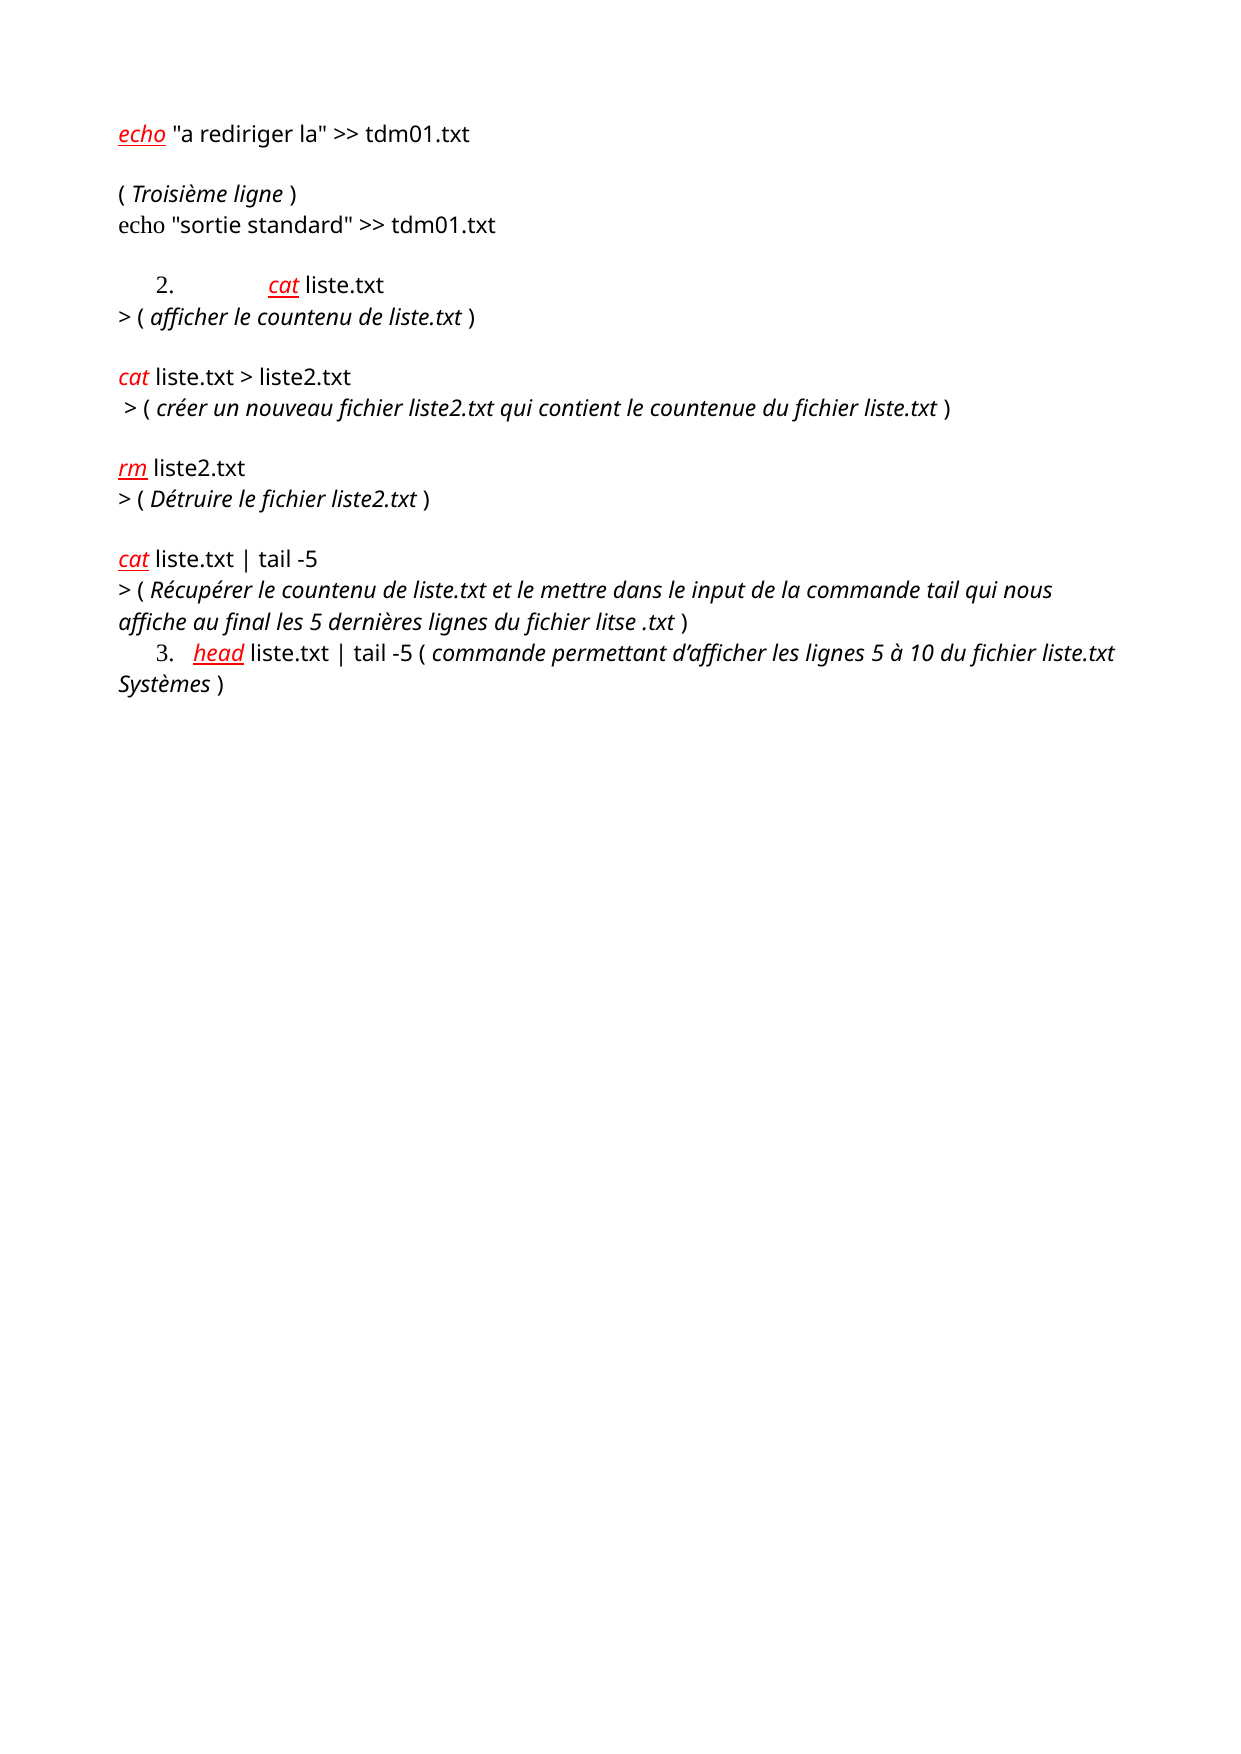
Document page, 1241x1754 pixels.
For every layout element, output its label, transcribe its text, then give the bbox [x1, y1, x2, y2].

list cat liste.txt [156, 269, 1122, 301]
text > ( Détruire le fichier liste2.txt ) [118, 483, 1122, 514]
text rm liste2.txt [118, 452, 1122, 483]
text cat liste.txt | tail -5 [118, 543, 1122, 574]
text cat liste.txt > liste2.txt [118, 361, 1122, 392]
text > ( Récupérer le countenu de liste.txt et le mettre dans le input de la commande tail qui nous affiche au final les 5 dernières lignes du fichier litse .txt ) [118, 574, 1122, 637]
list head liste.txt | tail -5 ( commande permettant d’afficher les lignes 5 à 10 du fichier liste.txt [156, 637, 1122, 668]
text echo "a rediriger la" >> tdm01.txt [118, 118, 1122, 149]
text ( Troisième ligne ) [118, 178, 1122, 209]
text echo "sortie standard" >> tdm01.txt [118, 209, 1122, 241]
text > ( afficher le countenu de liste.txt ) [118, 301, 1122, 332]
text Systèmes ) [118, 668, 1122, 699]
text > ( créer un nouveau fichier liste2.txt qui contient le countenue du fichier liste.txt ) [118, 392, 1122, 423]
